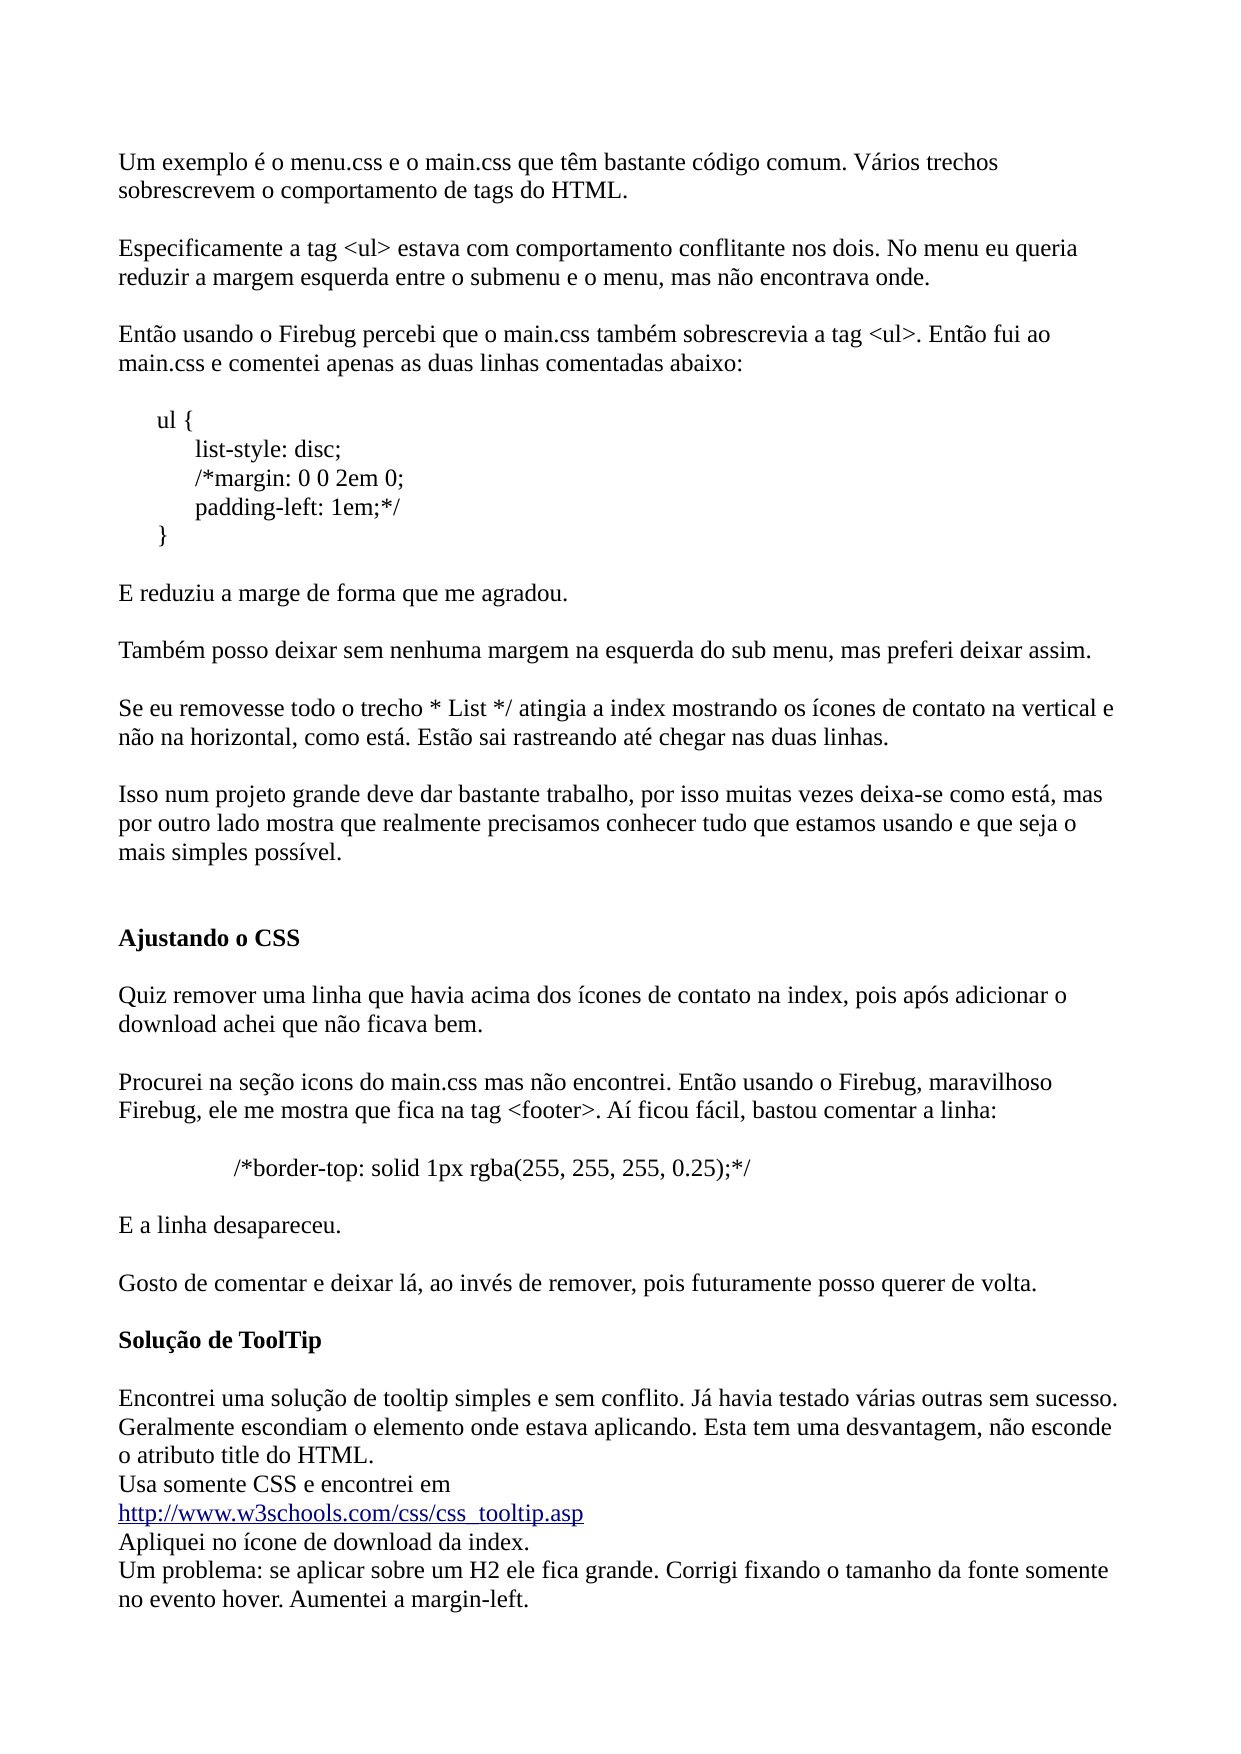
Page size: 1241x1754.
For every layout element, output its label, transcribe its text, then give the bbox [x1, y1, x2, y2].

text E a linha desapareceu. [118, 1211, 1122, 1239]
text ul { [118, 406, 1122, 434]
text padding-left: 1em;*/ [118, 492, 1122, 521]
text E reduziu a marge de forma que me agradou. [118, 578, 1122, 607]
text Um problema: se aplicar sobre um H2 ele fica grande. Corrigi fixando o tamanho da fonte somente no evento hover. Aumentei a margin-left. [118, 1556, 1122, 1613]
text Também posso deixar sem nenhuma margem na esquerda do sub menu, mas preferi deixar assim. [118, 636, 1122, 664]
text list-style: disc; [118, 434, 1122, 463]
text Um exemplo é o menu.css e o main.css que têm bastante código comum. Vários trechos sobrescrevem o comportamento de tags do HTML. [118, 147, 1122, 204]
text http://www.w3schools.com/css/css_tooltip.asp [118, 1498, 1122, 1527]
text Isso num projeto grande deve dar bastante trabalho, por isso muitas vezes deixa-se como está, mas por outro lado mostra que realmente precisamos conhecer tudo que estamos usando e que seja o mais simples possível. [118, 779, 1122, 866]
text Se eu removesse todo o trecho * List */ atingia a index mostrando os ícones de contato na vertical e não na horizontal, como está. Estão sai rastreando até chegar nas duas linhas. [118, 693, 1122, 751]
text Encontrei uma solução de tooltip simples e sem conflito. Já havia testado várias outras sem sucesso. Geralmente escondiam o elemento onde estava aplicando. Esta tem uma desvantagem, não esconde o atributo title do HTML. [118, 1383, 1122, 1469]
text Apliquei no ícone de download da index. [118, 1527, 1122, 1556]
text Então usando o Firebug percebi que o main.css também sobrescrevia a tag <ul>. Então fui ao main.css e comentei apenas as duas linhas comentadas abaixo: [118, 319, 1122, 377]
text /*margin: 0 0 2em 0; [118, 463, 1122, 492]
text /*border-top: solid 1px rgba(255, 255, 255, 0.25);*/ [118, 1153, 1122, 1182]
text Solução de ToolTip [118, 1326, 1122, 1354]
text Procurei na seção icons do main.css mas não encontrei. Então usando o Firebug, maravilhoso Firebug, ele me mostra que fica na tag <footer>. Aí ficou fácil, bastou comentar a linha: [118, 1067, 1122, 1124]
text Gosto de comentar e deixar lá, ao invés de remover, pois futuramente posso querer de volta. [118, 1268, 1122, 1297]
text Ajustando o CSS [118, 923, 1122, 952]
text Usa somente CSS e encontrei em [118, 1469, 1122, 1498]
text Quiz remover uma linha que havia acima dos ícones de contato na index, pois após adicionar o download achei que não ficava bem. [118, 981, 1122, 1038]
text } [118, 521, 1122, 549]
text Especificamente a tag <ul> estava com comportamento conflitante nos dois. No menu eu queria reduzir a margem esquerda entre o submenu e o menu, mas não encontrava onde. [118, 233, 1122, 291]
